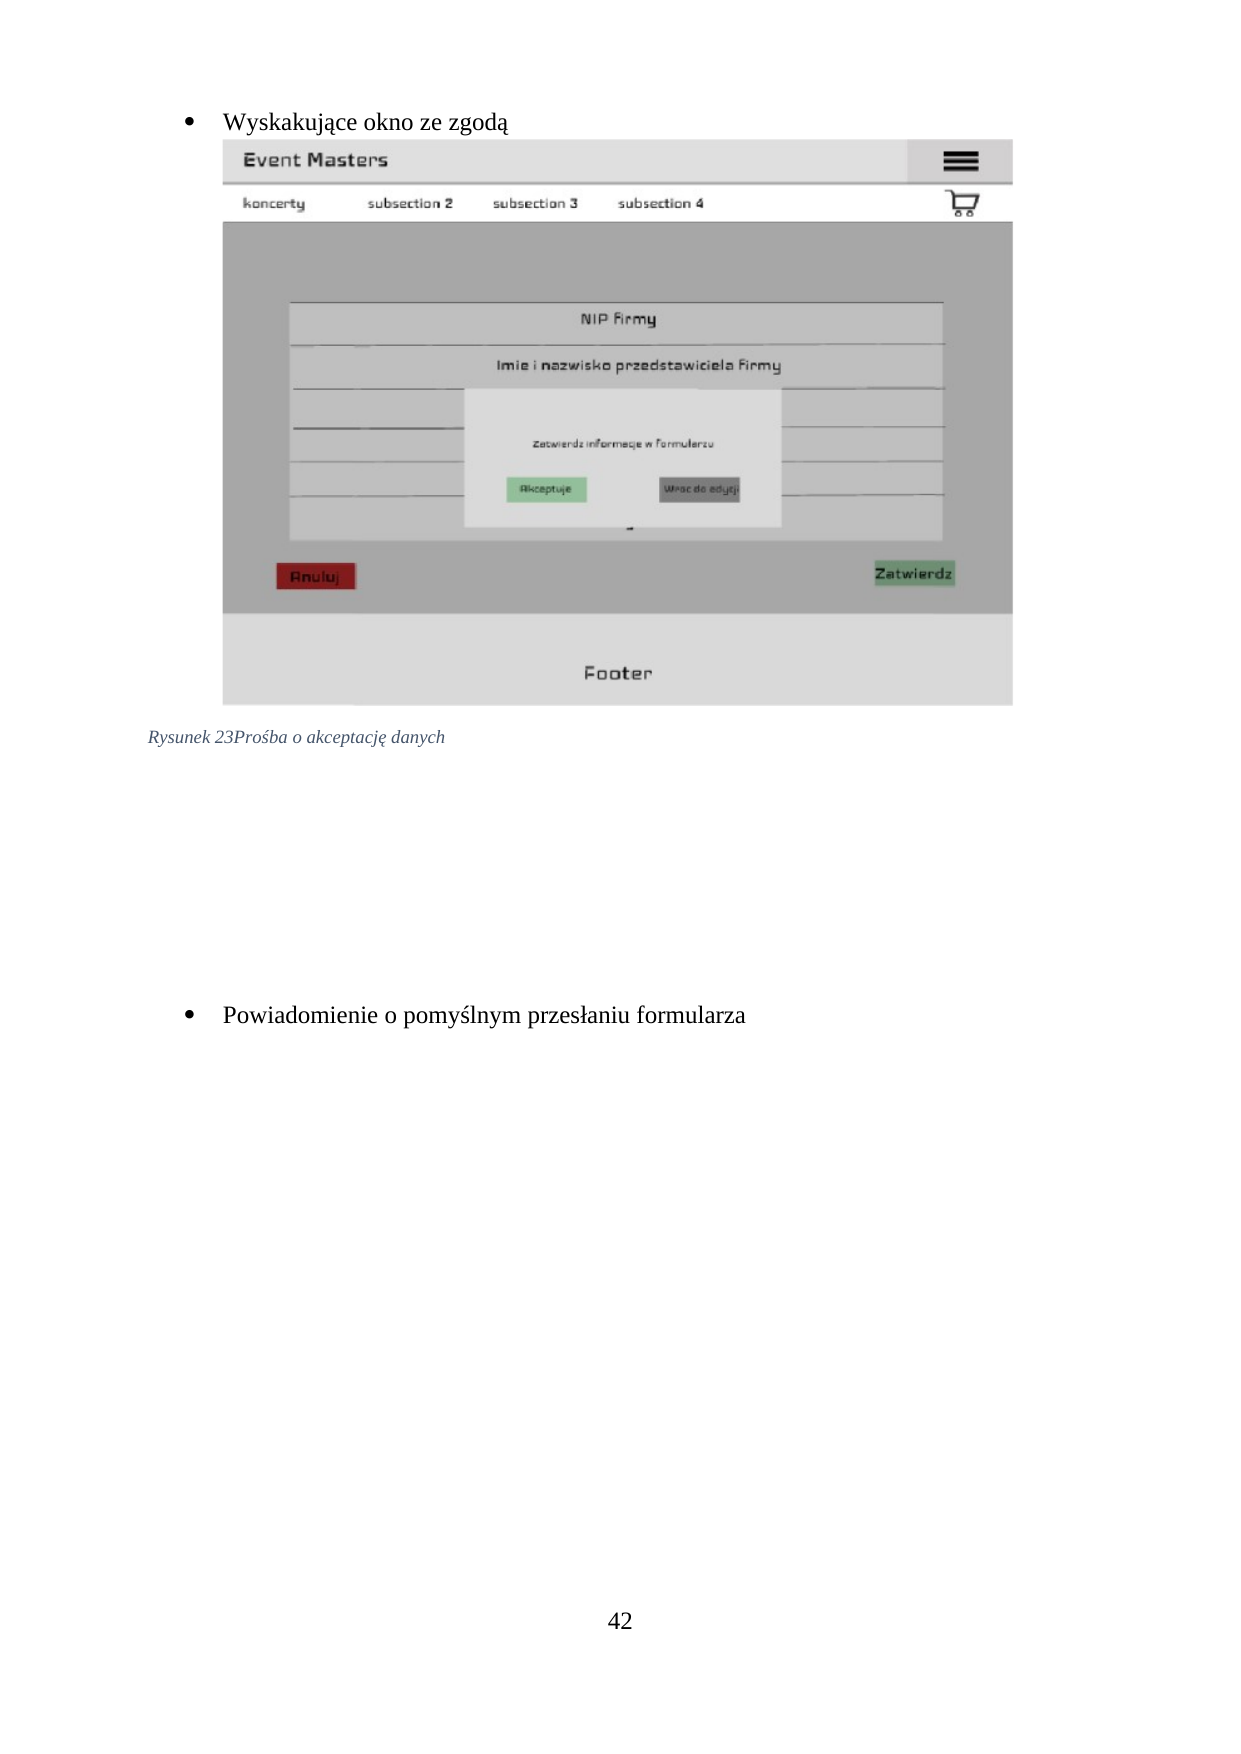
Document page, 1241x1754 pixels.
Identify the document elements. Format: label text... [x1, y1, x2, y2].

list Wyskakujące okno ze zgodą [185, 107, 1093, 136]
list Powiadomienie o pomyślnym przesłaniu formularza [185, 1000, 1093, 1029]
text Rysunek 23Prośba o akceptację danych [148, 726, 1093, 748]
